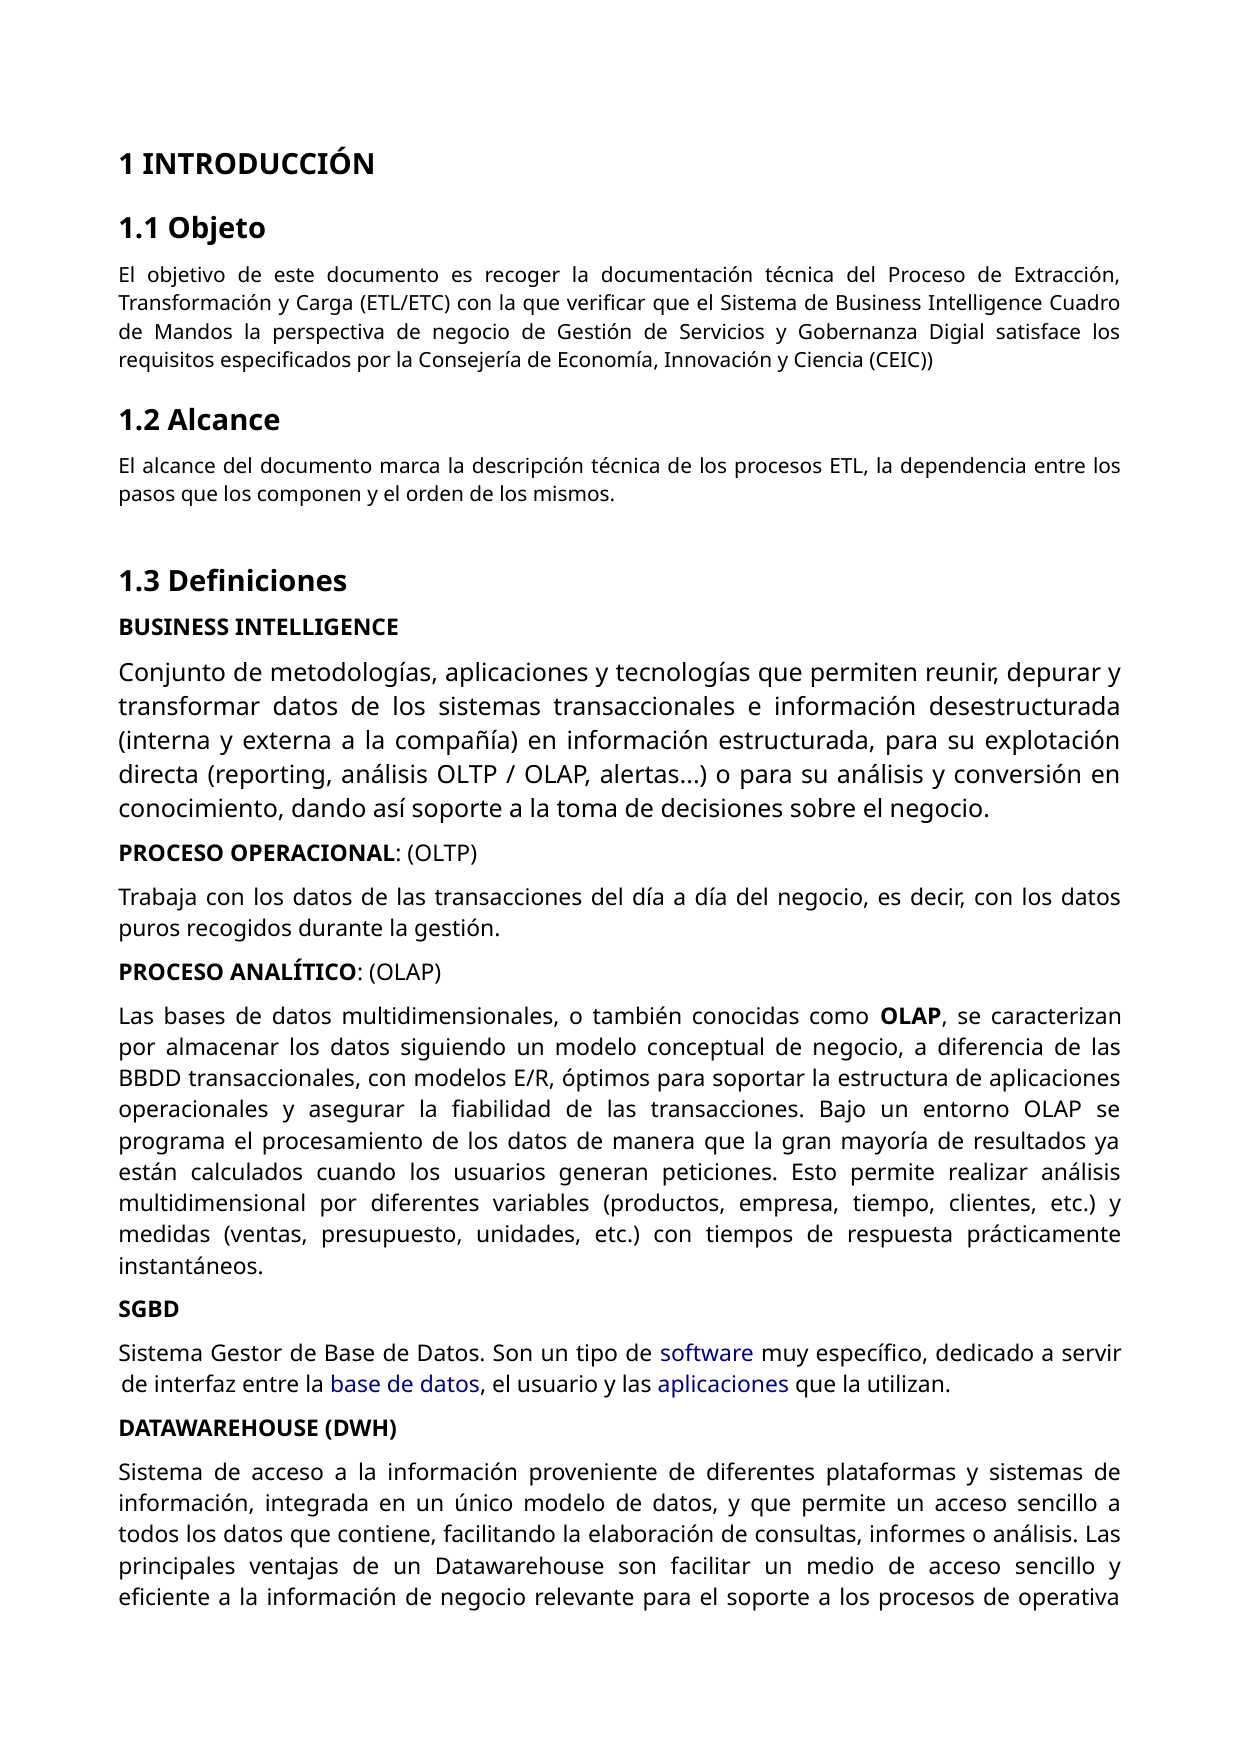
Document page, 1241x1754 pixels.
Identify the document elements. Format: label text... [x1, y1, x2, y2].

text SGBD [118, 1293, 1122, 1324]
subtitle Alcance [118, 399, 1122, 438]
text Las bases de datos multidimensionales, o también conocidas como OLAP, se caracterizan por almacenar los datos siguiendo un modelo conceptual de negocio, a diferencia de las BBDD transaccionales, con modelos E/R, óptimos para soportar la estructura de aplicaciones operacionales y asegurar la fiabilidad de las transacciones. Bajo un entorno OLAP se programa el procesamiento de los datos de manera que la gran mayoría de resultados ya están calculados cuando los usuarios generan peticiones. Esto permite realizar análisis multidimensional por diferentes variables (productos, empresa, tiempo, clientes, etc.) y medidas (ventas, presupuesto, unidades, etc.) con tiempos de respuesta prácticamente instantáneos. [118, 999, 1122, 1281]
subtitle Objeto [118, 208, 1122, 247]
text PROCESO ANALÍTICO: (OLAP) [118, 956, 1122, 987]
subtitle Definiciones [118, 560, 1122, 599]
text Sistema Gestor de Base de Datos. Son un tipo de software muy específico, dedicado a servir de interfaz entre la base de datos, el usuario y las aplicaciones que la utilizan. [118, 1337, 1122, 1399]
text DATAWAREHOUSE (DWH) [118, 1412, 1122, 1443]
subtitle INTRODUCCIÓN [118, 143, 1122, 183]
text PROCESO OPERACIONAL: (OLTP) [118, 837, 1122, 868]
text Sistema de acceso a la información proveniente de diferentes plataformas y sistemas de información, integrada en un único modelo de datos, y que permite un acceso sencillo a todos los datos que contiene, facilitando la elaboración de consultas, informes o análisis. Las principales ventajas de un Datawarehouse son facilitar un medio de acceso sencillo y eficiente a la información de negocio relevante para el soporte a los procesos de operativa [118, 1456, 1122, 1612]
text El alcance del documento marca la descripción técnica de los procesos ETL, la dependencia entre los pasos que los componen y el orden de los mismos. [118, 451, 1122, 508]
text Conjunto de metodologías, aplicaciones y tecnologías que permiten reunir, depurar y transformar datos de los sistemas transaccionales e información desestructurada (interna y externa a la compañía) en información estructurada, para su explotación directa (reporting, análisis OLTP / OLAP, alertas...) o para su análisis y conversión en conocimiento, dando así soporte a la toma de decisiones sobre el negocio. [118, 654, 1122, 824]
text Trabaja con los datos de las transacciones del día a día del negocio, es decir, con los datos puros recogidos durante la gestión. [118, 881, 1122, 943]
text BUSINESS INTELLIGENCE [118, 611, 1122, 642]
text El objetivo de este documento es recoger la documentación técnica del Proceso de Extracción, Transformación y Carga (ETL/ETC) con la que verificar que el Sistema de Business Intelligence Cuadro de Mandos la perspectiva de negocio de Gestión de Servicios y Gobernanza Digial satisface los requisitos especificados por la Consejería de Economía, Innovación y Ciencia (CEIC)) [118, 260, 1122, 374]
